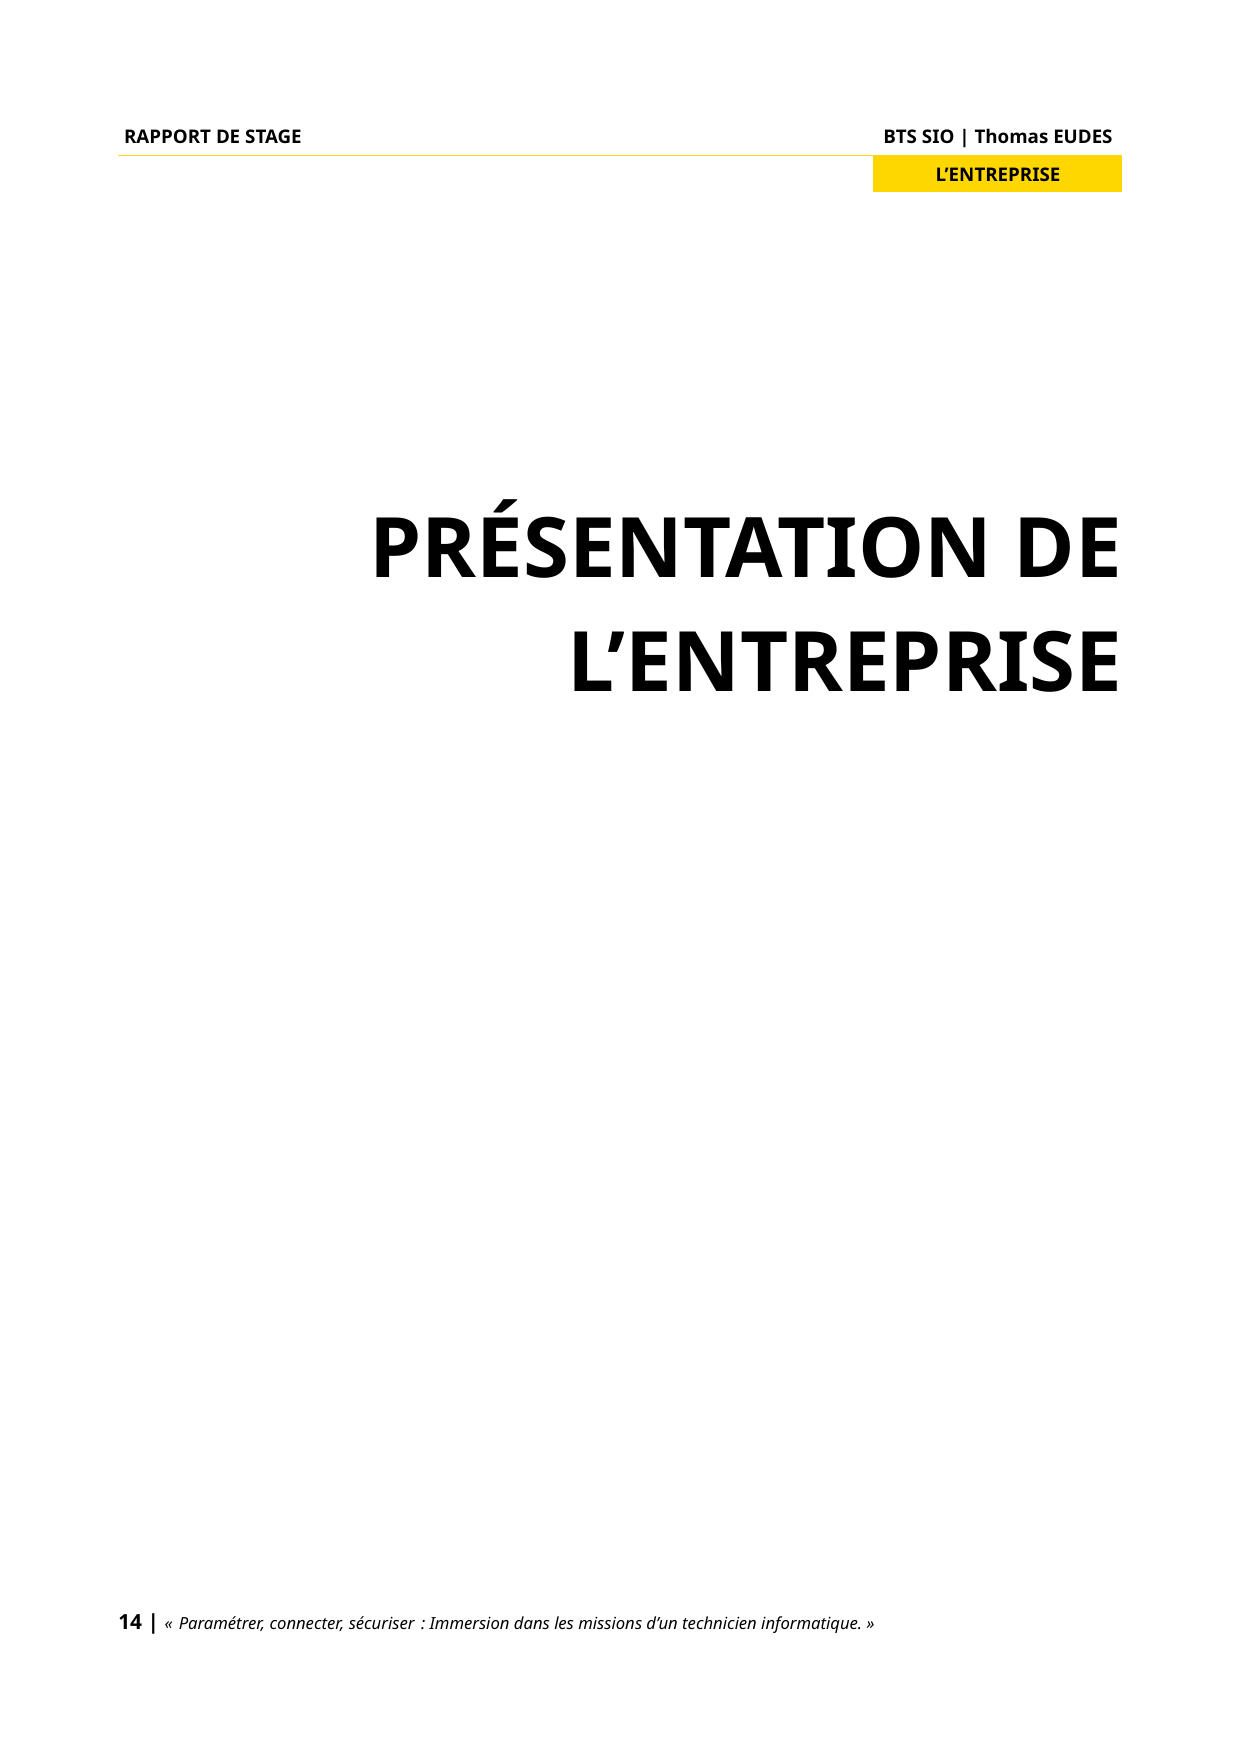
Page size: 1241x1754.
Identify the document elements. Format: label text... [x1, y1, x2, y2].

subtitle PRÉSENTATION DE L’ENTREPRISE [118, 488, 1122, 715]
